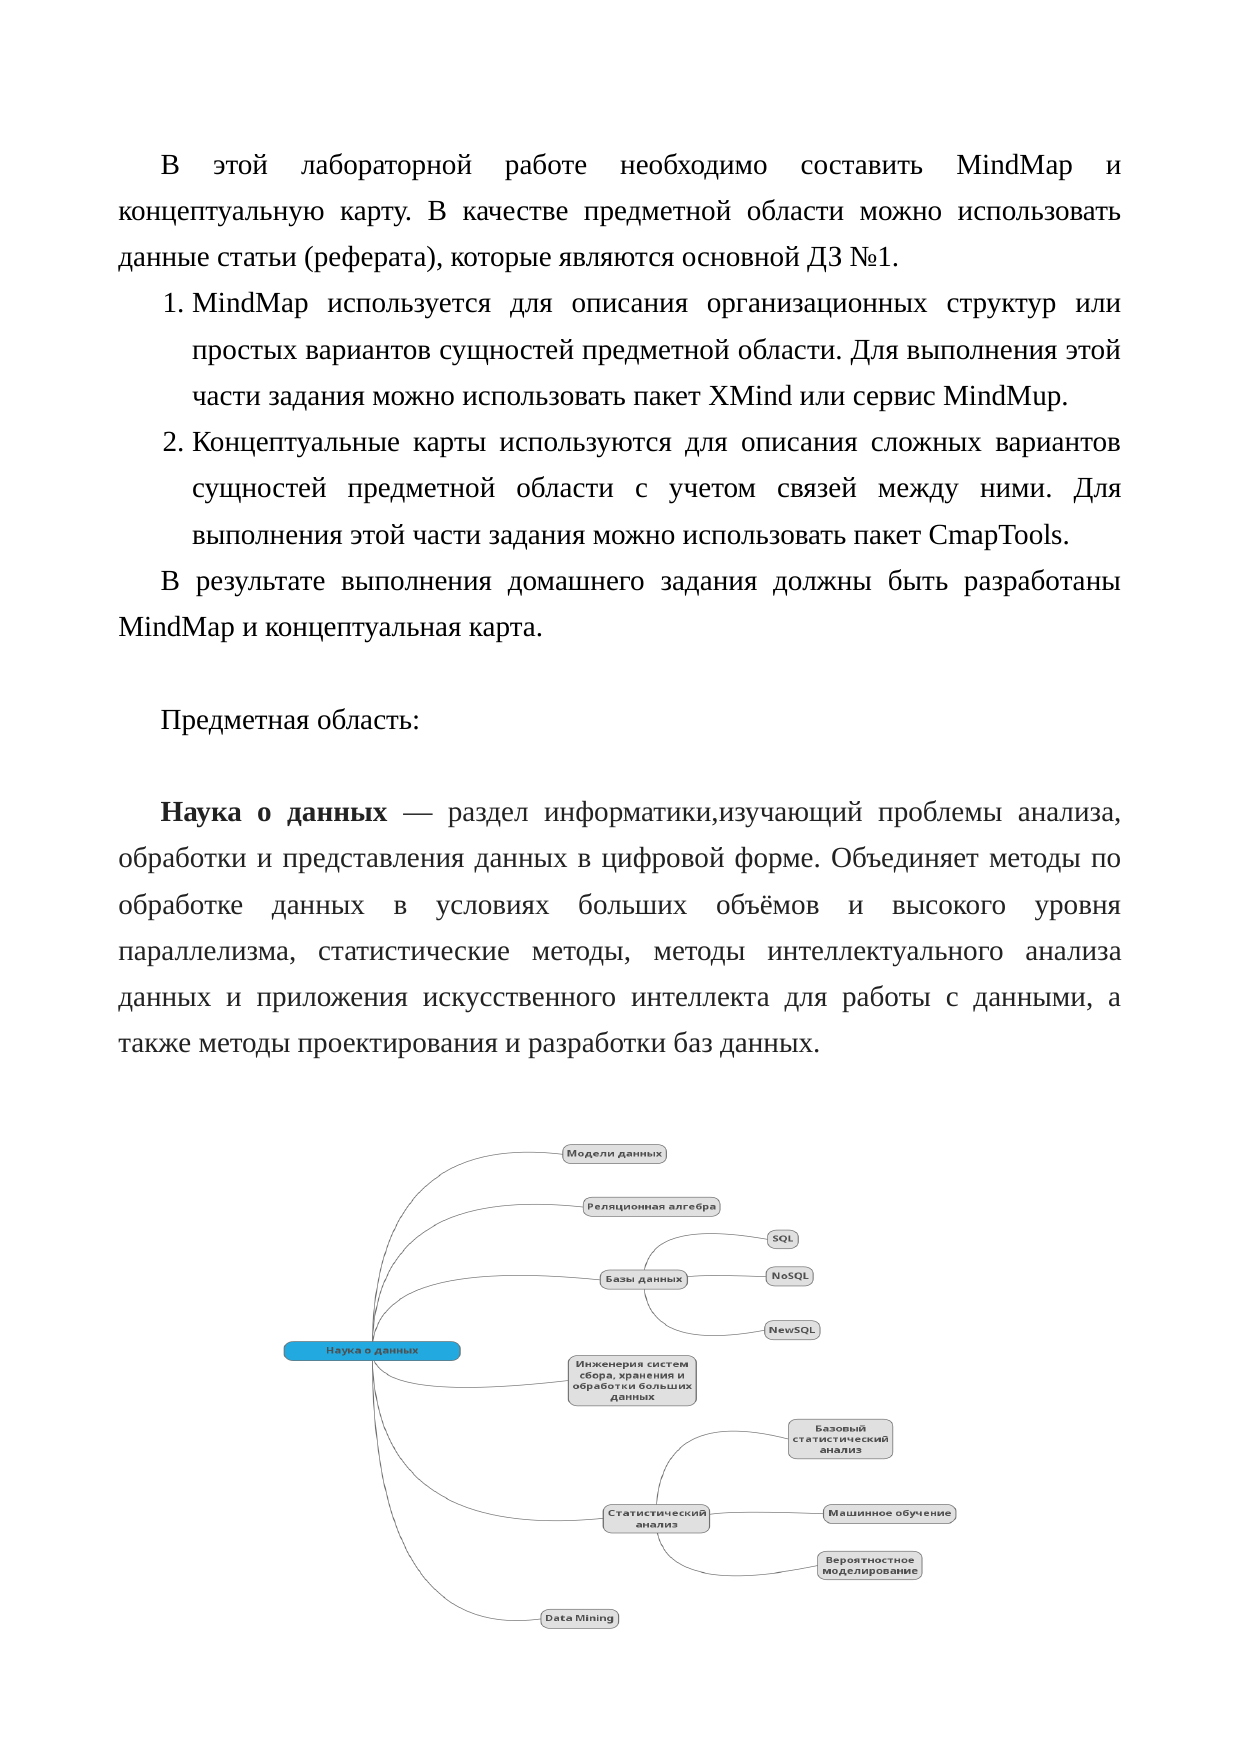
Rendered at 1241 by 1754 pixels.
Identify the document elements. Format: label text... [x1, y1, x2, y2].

text Наука о данных — раздел информатики,изучающий проблемы анализа, обработки и представления данных в цифровой форме. Объединяет методы по обработке данных в условиях больших объёмов и высокого уровня параллелизма, статистические методы, методы интеллектуального анализа данных и приложения искусственного интеллекта для работы с данными, а также методы проектирования и разработки баз данных. [118, 794, 1122, 1059]
picture [259, 1126, 981, 1647]
text В результате выполнения домашнего задания должны быть разработаны MindMap и концептуальная карта. [118, 563, 1122, 643]
list Концептуальные карты используются для описания сложных вариантов сущностей предметной области с учетом связей между ними. Для выполнения этой части задания можно использовать пакет CmapTools. [162, 424, 1122, 550]
list MindMap используется для описания организационных структур или простых вариантов сущностей предметной области. Для выполнения этой части задания можно использовать пакет XMind или сервис MindMup. [162, 286, 1122, 412]
text Предметная область: [118, 702, 1122, 735]
text В этой лабораторной работе необходимо составить MindMap и концептуальную карту. В качестве предметной области можно использовать данные статьи (реферата), которые являются основной ДЗ №1. [118, 147, 1122, 273]
